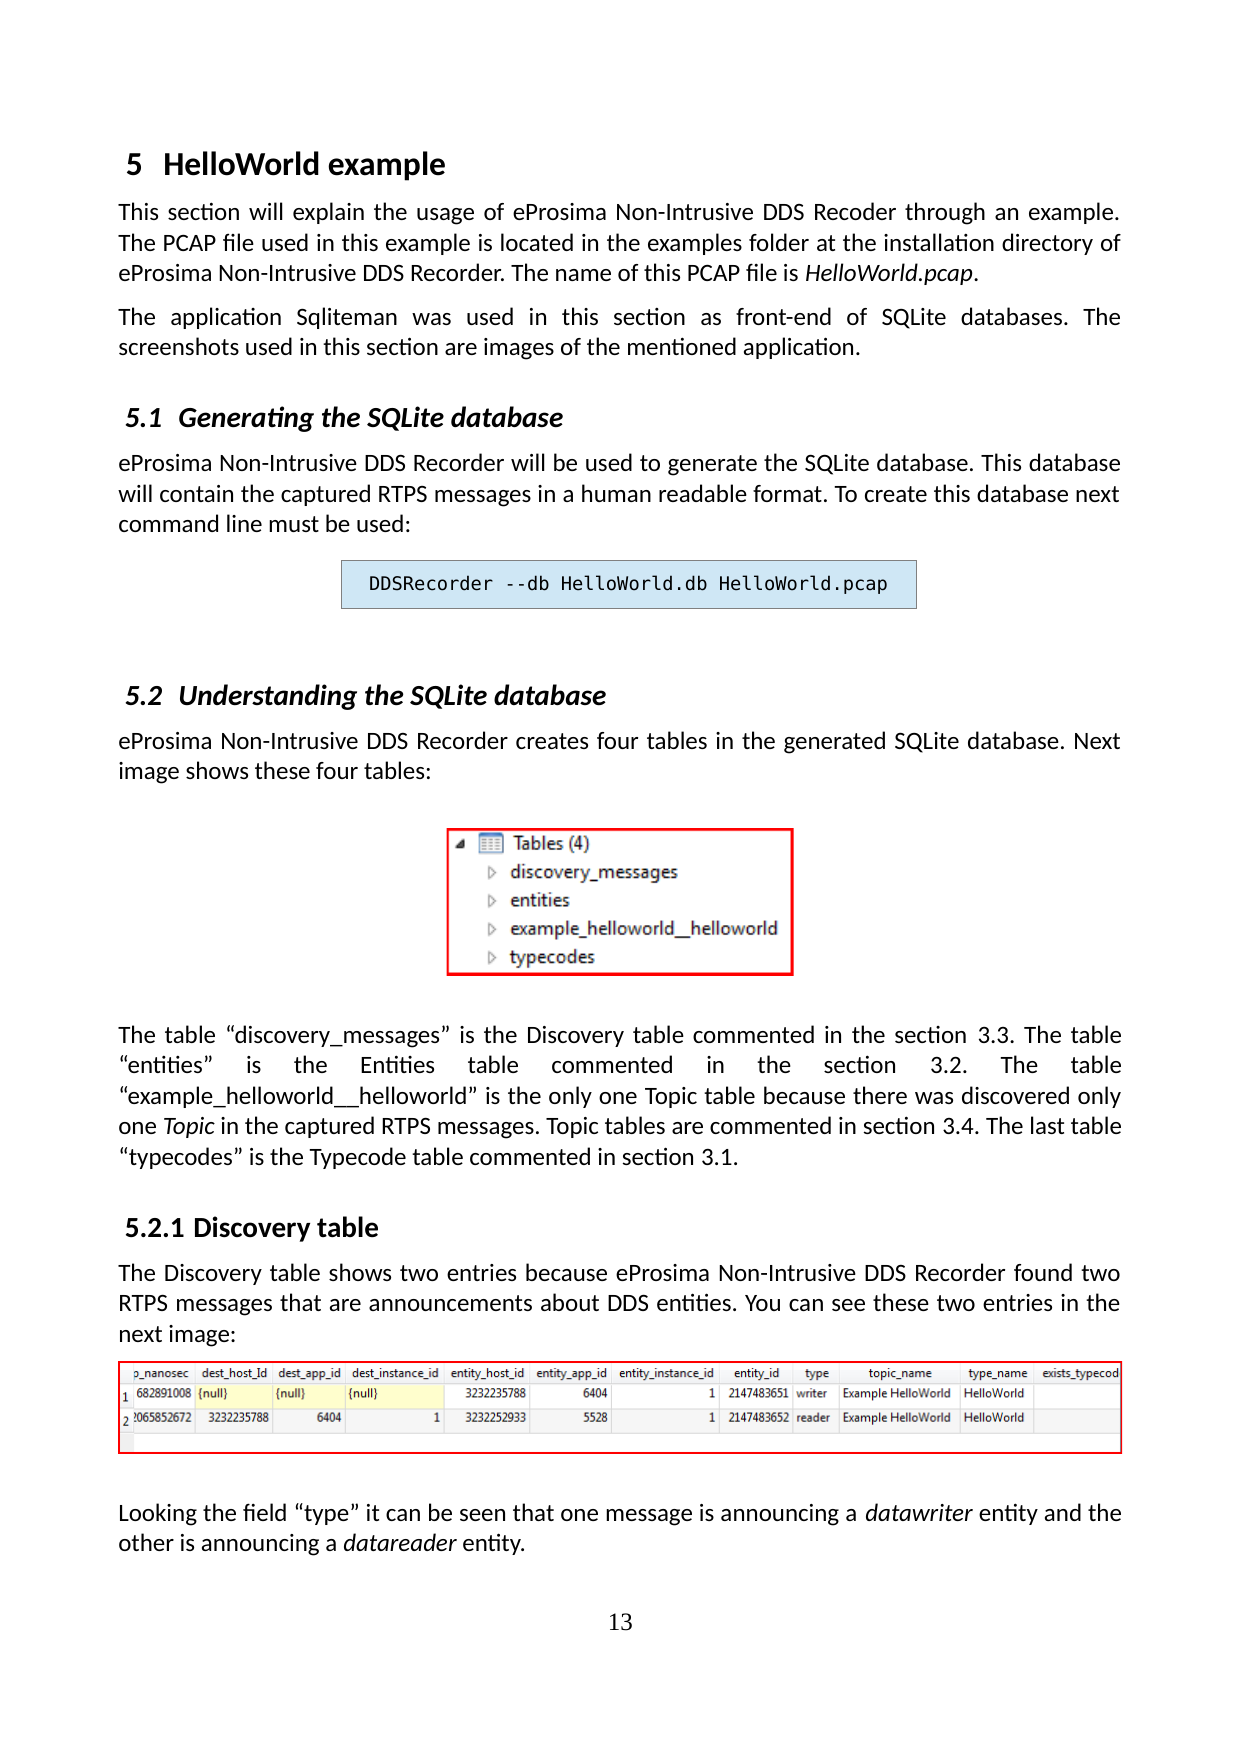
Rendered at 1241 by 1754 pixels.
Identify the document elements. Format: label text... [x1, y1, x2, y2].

picture [118, 1361, 1123, 1454]
text The table “discovery_messages” is the Discovery table commented in the section 3.3. The table “entities” is the Entities table commented in the section 3.2. The table “example_helloworld__helloworld” is the only one Topic table because there was discovered only one Topic in the captured RTPS messages. Topic tables are commented in section 3.4. The last table “typecodes” is the Typecode table commented in section 3.1. [118, 1019, 1122, 1171]
subtitle HelloWorld example [118, 143, 1122, 184]
text Looking the field “type” it can be seen that one message is announcing a datawriter entity and the other is announcing a datareader entity. [118, 1497, 1122, 1558]
text eProsima Non-Intrusive DDS Recorder creates four tables in the generated SQLite database. Next image shows these four tables: [118, 725, 1122, 786]
text eProsima Non-Intrusive DDS Recorder will be used to generate the SQLite database. This database will contain the captured RTPS messages in a human readable format. To create this database next command line must be used: [118, 447, 1122, 539]
text The application Sqliteman was used in this section as front-end of SQLite databases. The screenshots used in this section are images of the mentioned application. [118, 301, 1122, 362]
text The Discovery table shows two entries because eProsima Non-Intrusive DDS Recorder found two RTPS messages that are announcements about DDS entities. You can see these two entries in the next image: [118, 1257, 1122, 1349]
picture [446, 828, 794, 976]
subtitle Generating the SQLite database [118, 399, 1122, 435]
subtitle Discovery table [118, 1209, 1122, 1244]
subtitle Understanding the SQLite database [118, 677, 1122, 712]
text This section will explain the usage of eProsima Non-Intrusive DDS Recoder through an example. The PCAP file used in this example is located in the examples folder at the installation directory of eProsima Non-Intrusive DDS Recorder. The name of this PCAP file is HelloWorld.pcap. [118, 197, 1122, 288]
